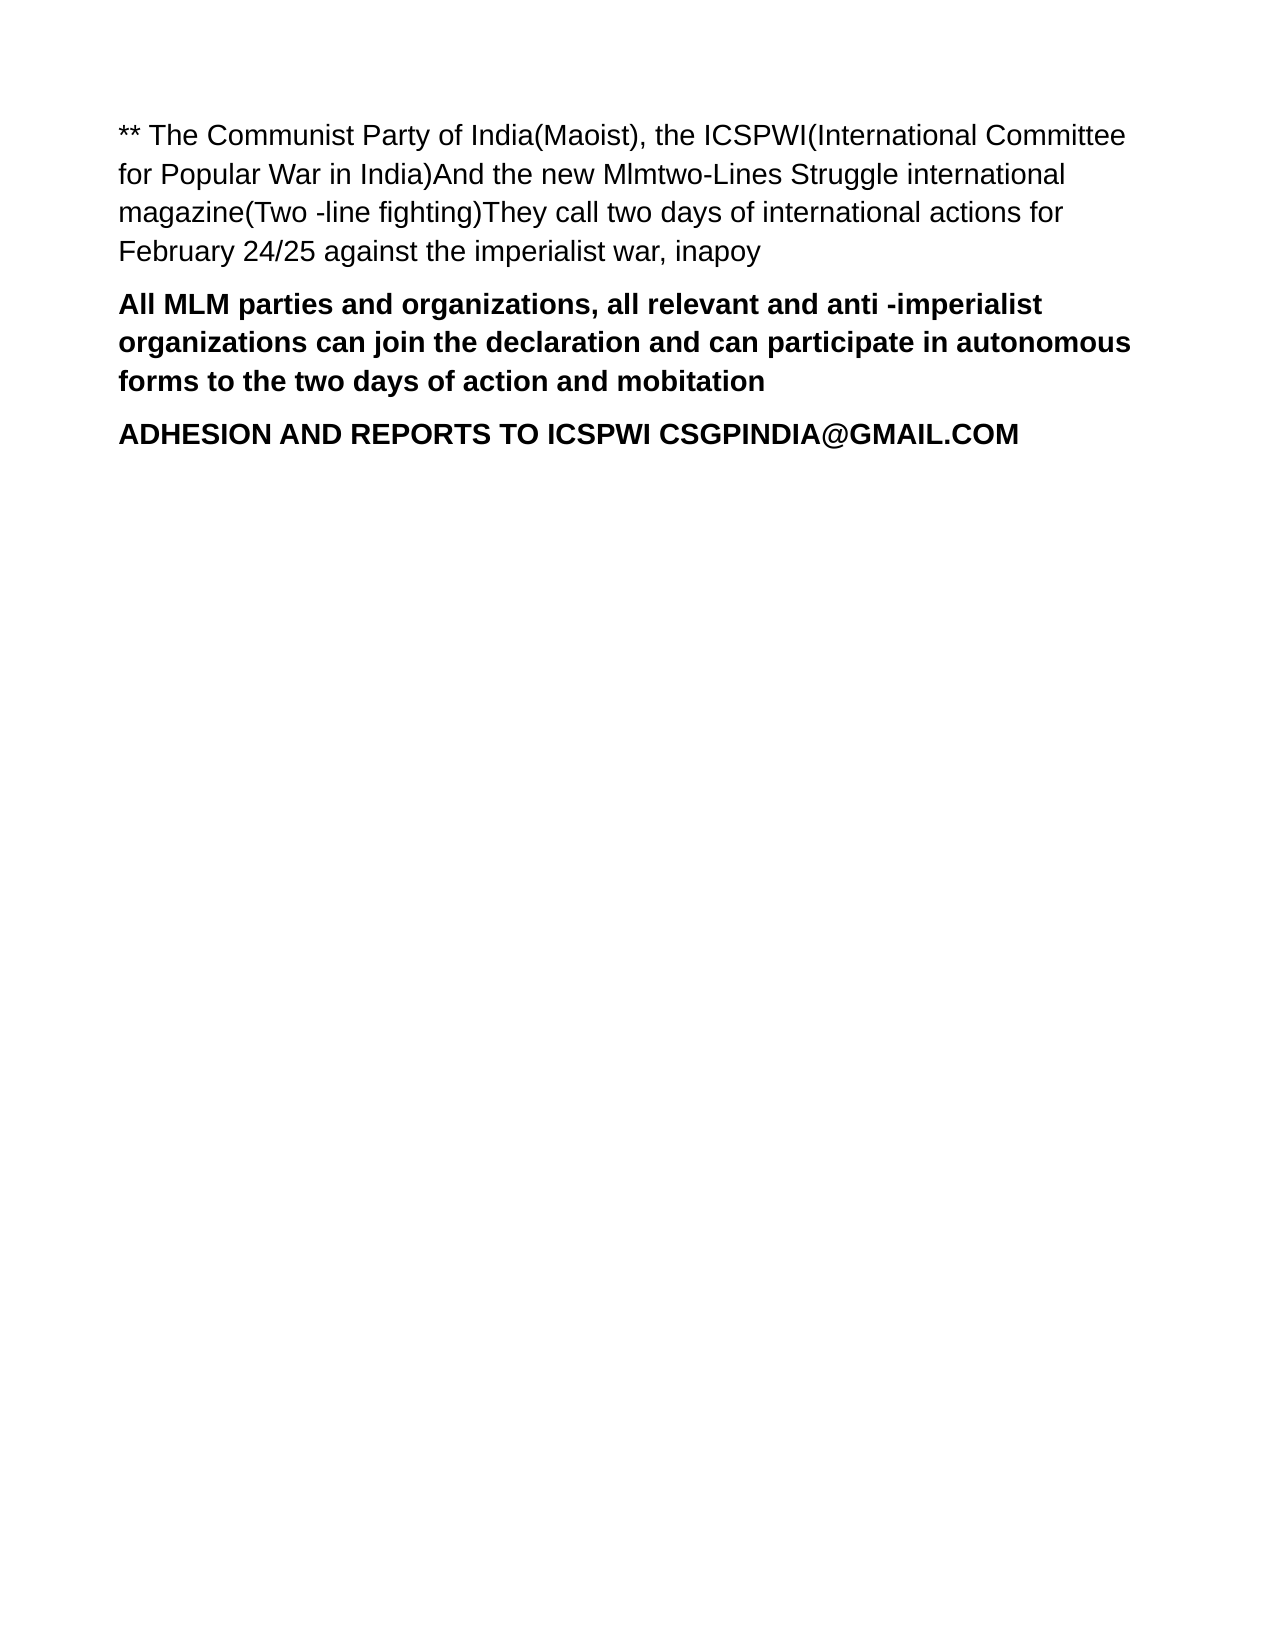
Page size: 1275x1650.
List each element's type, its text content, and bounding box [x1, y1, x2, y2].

text All MLM parties and organizations, all relevant and anti -imperialist organizations can join the declaration and can participate in autonomous forms to the two days of action and mobitation [118, 287, 1157, 397]
text ADHESION AND REPORTS TO ICSPWI CSGPINDIA@GMAIL.COM [118, 417, 1157, 451]
text ** The Communist Party of India(Maoist), the ICSPWI(International Committee for Popular War in India)And the new Mlmtwo-Lines Struggle international magazine(Two -line fighting)They call two days of international actions for February 24/25 against the imperialist war, inapoy [118, 118, 1157, 267]
